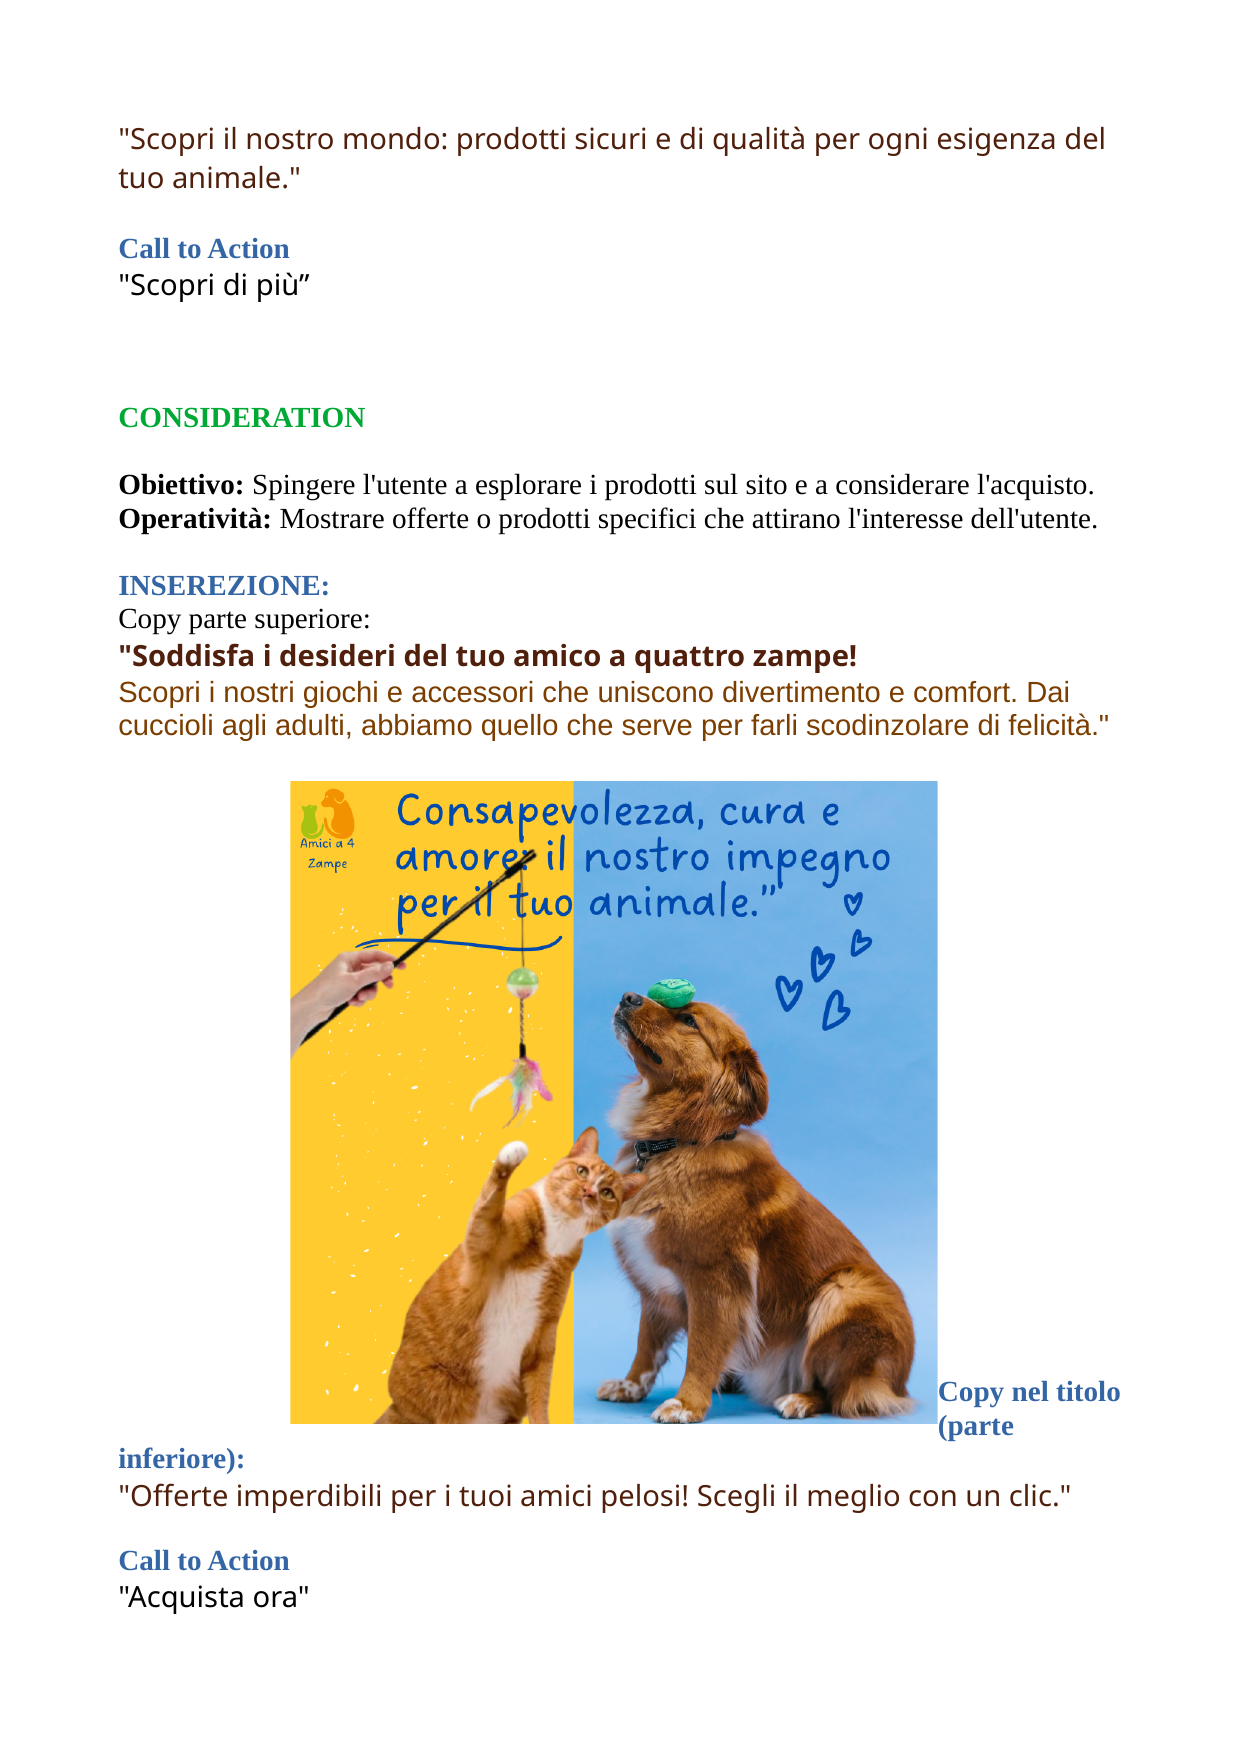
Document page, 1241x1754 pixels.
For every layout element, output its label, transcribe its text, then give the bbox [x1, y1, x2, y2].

text Call to Action "Acquista ora" [118, 1543, 1122, 1616]
picture [290, 781, 938, 1424]
text "Scopri il nostro mondo: prodotti sicuri e di qualità per ogni esigenza del tuo animale." [118, 118, 1122, 197]
text CONSIDERATION Obiettivo: Spingere l'utente a esplorare i prodotti sul sito e a considerare l'acquisto. Operatività: Mostrare offerte o prodotti specifici che attirano l'interesse dell'utente. [118, 400, 1122, 534]
text Call to Action "Scopri di più” [118, 197, 1122, 304]
text Copy nel titolo (parte inferiore): "Offerte imperdibili per i tuoi amici pelosi! Scegli il meglio con un clic." [118, 1374, 1122, 1543]
text INSEREZIONE: [118, 534, 1122, 601]
text Copy parte superiore: "Soddisfa i desideri del tuo amico a quattro zampe! Scopri i nostri giochi e accessori che uniscono divertimento e comfort. Dai cuccioli agli adulti, abbiamo quello che serve per farli scodinzolare di felicità." [118, 601, 1122, 742]
